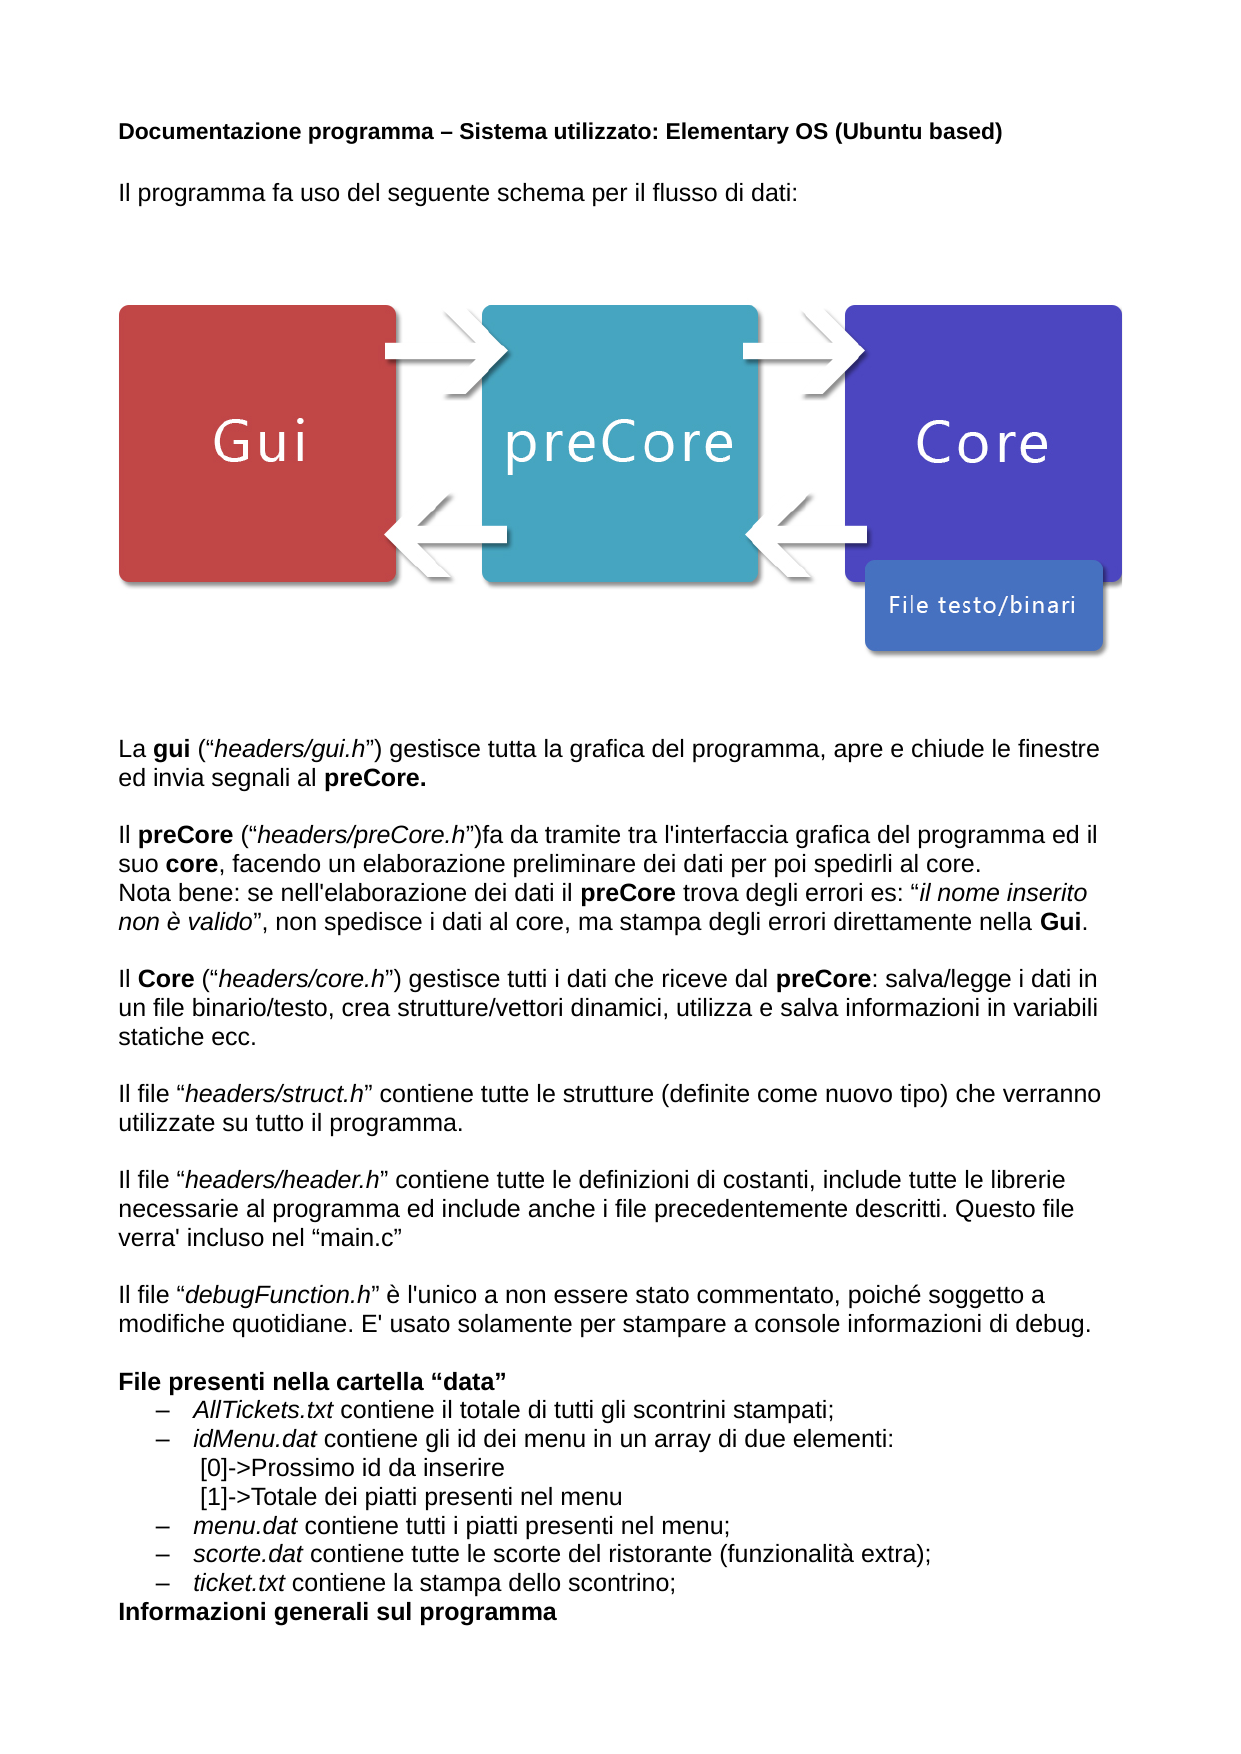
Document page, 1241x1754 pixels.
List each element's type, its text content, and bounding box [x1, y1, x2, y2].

list menu.dat contiene tutti i piatti presenti nel menu; [156, 1511, 1122, 1539]
text Il file “debugFunction.h” è l'unico a non essere stato commentato, poiché soggetto a modifiche quotidiane. E' usato solamente per stampare a console informazioni di debug. [118, 1280, 1122, 1338]
text Il file “headers/header.h” contiene tutte le definizioni di costanti, include tutte le librerie necessarie al programma ed include anche i file precedentemente descritti. Questo file verra' incluso nel “main.c” [118, 1165, 1122, 1252]
list ticket.txt contiene la stampa dello scontrino; [156, 1568, 1122, 1597]
text Il file “headers/struct.h” contiene tutte le strutture (definite come nuovo tipo) che verranno utilizzate su tutto il programma. [118, 1079, 1122, 1137]
list scorte.dat contiene tutte le scorte del ristorante (funzionalità extra); [156, 1539, 1122, 1568]
text Il programma fa uso del seguente schema per il flusso di dati: [118, 178, 1122, 235]
picture [118, 235, 1123, 677]
list AllTickets.txt contiene il totale di tutti gli scontrini stampati; [156, 1395, 1122, 1424]
text La gui (“headers/gui.h”) gestisce tutta la grafica del programma, apre e chiude le finestre ed invia segnali al preCore. [118, 734, 1122, 792]
text Documentazione programma – Sistema utilizzato: Elementary OS (Ubuntu based) [118, 118, 1122, 144]
list idMenu.dat contiene gli id dei menu in un array di due elementi: [0]->Prossimo id da inserire [1]->Totale dei piatti presenti nel menu [156, 1424, 1122, 1511]
text Il Core (“headers/core.h”) gestisce tutti i dati che riceve dal preCore: salva/legge i dati in un file binario/testo, crea strutture/vettori dinamici, utilizza e salva informazioni in variabili statiche ecc. [118, 964, 1122, 1050]
text Il preCore (“headers/preCore.h”)fa da tramite tra l'interfaccia grafica del programma ed il suo core, facendo un elaborazione preliminare dei dati per poi spedirli al core. Nota bene: se nell'elaborazione dei dati il preCore trova degli errori es: “il nome inserito non è valido”, non spedisce i dati al core, ma stampa degli errori direttamente nella Gui. [118, 820, 1122, 935]
text File presenti nella cartella “data” [118, 1367, 1122, 1395]
text Informazioni generali sul programma [118, 1597, 1122, 1626]
